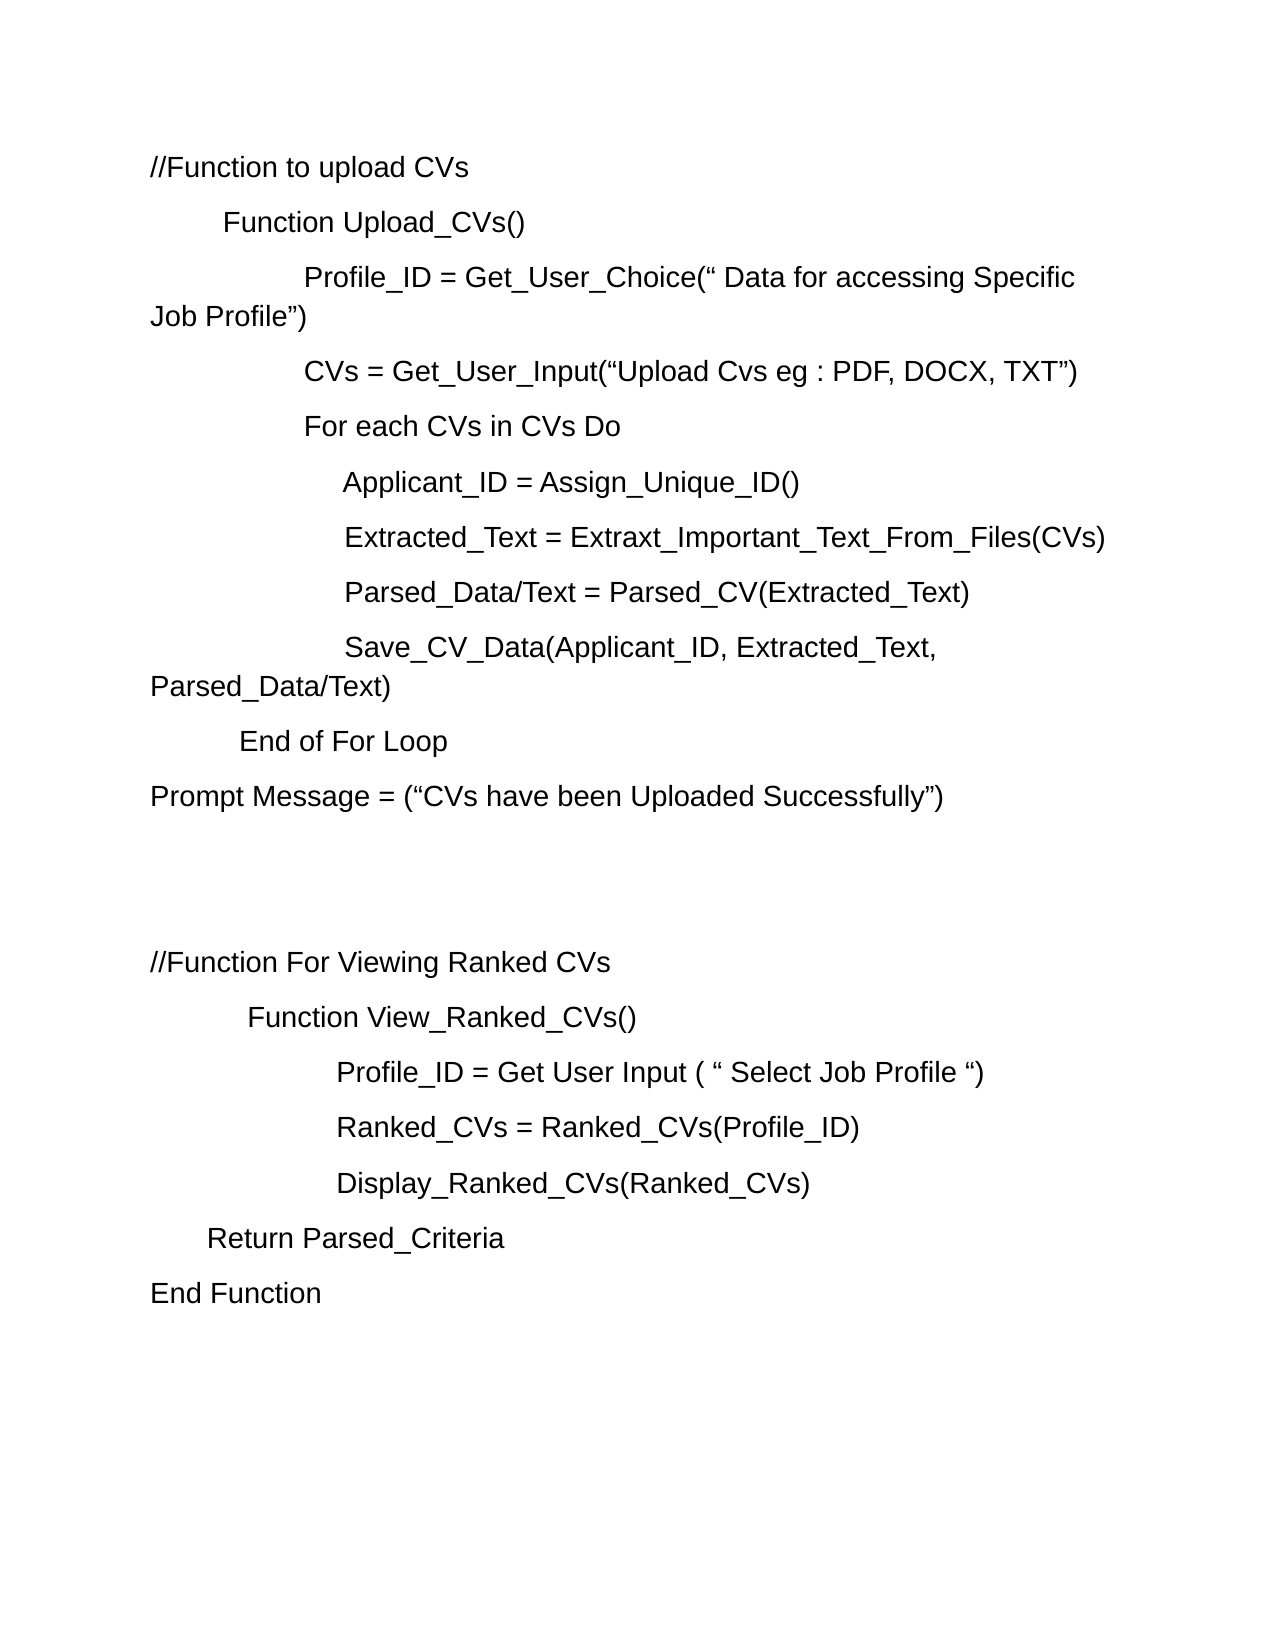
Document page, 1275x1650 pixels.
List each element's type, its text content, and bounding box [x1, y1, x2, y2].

text End of For Loop [150, 724, 1125, 757]
text Profile_ID = Get User Input ( “ Select Job Profile “) [150, 1055, 1125, 1089]
text Save_CV_Data(Applicant_ID, Extracted_Text, Parsed_Data/Text) [150, 630, 1125, 702]
text Prompt Message = (“CVs have been Uploaded Successfully”) [150, 779, 1125, 813]
text For each CVs in CVs Do [150, 409, 1125, 443]
text Function Upload_CVs() [150, 205, 1125, 239]
text Applicant_ID = Assign_Unique_ID() [150, 464, 1125, 498]
text Return Parsed_Criteria [150, 1221, 1125, 1254]
text Function View_Ranked_CVs() [150, 1000, 1125, 1033]
text Profile_ID = Get_User_Choice(“ Data for accessing Specific Job Profile”) [150, 260, 1125, 332]
text //Function to upload CVs [150, 150, 1125, 183]
text Extracted_Text = Extraxt_Important_Text_From_Files(CVs) [150, 520, 1125, 553]
text Display_Ranked_CVs(Ranked_CVs) [150, 1166, 1125, 1199]
text Parsed_Data/Text = Parsed_CV(Extracted_Text) [150, 575, 1125, 608]
text CVs = Get_User_Input(“Upload Cvs eg : PDF, DOCX, TXT”) [150, 354, 1125, 388]
text End Function [150, 1276, 1125, 1309]
text //Function For Viewing Ranked CVs [150, 945, 1125, 978]
text Ranked_CVs = Ranked_CVs(Profile_ID) [150, 1110, 1125, 1144]
